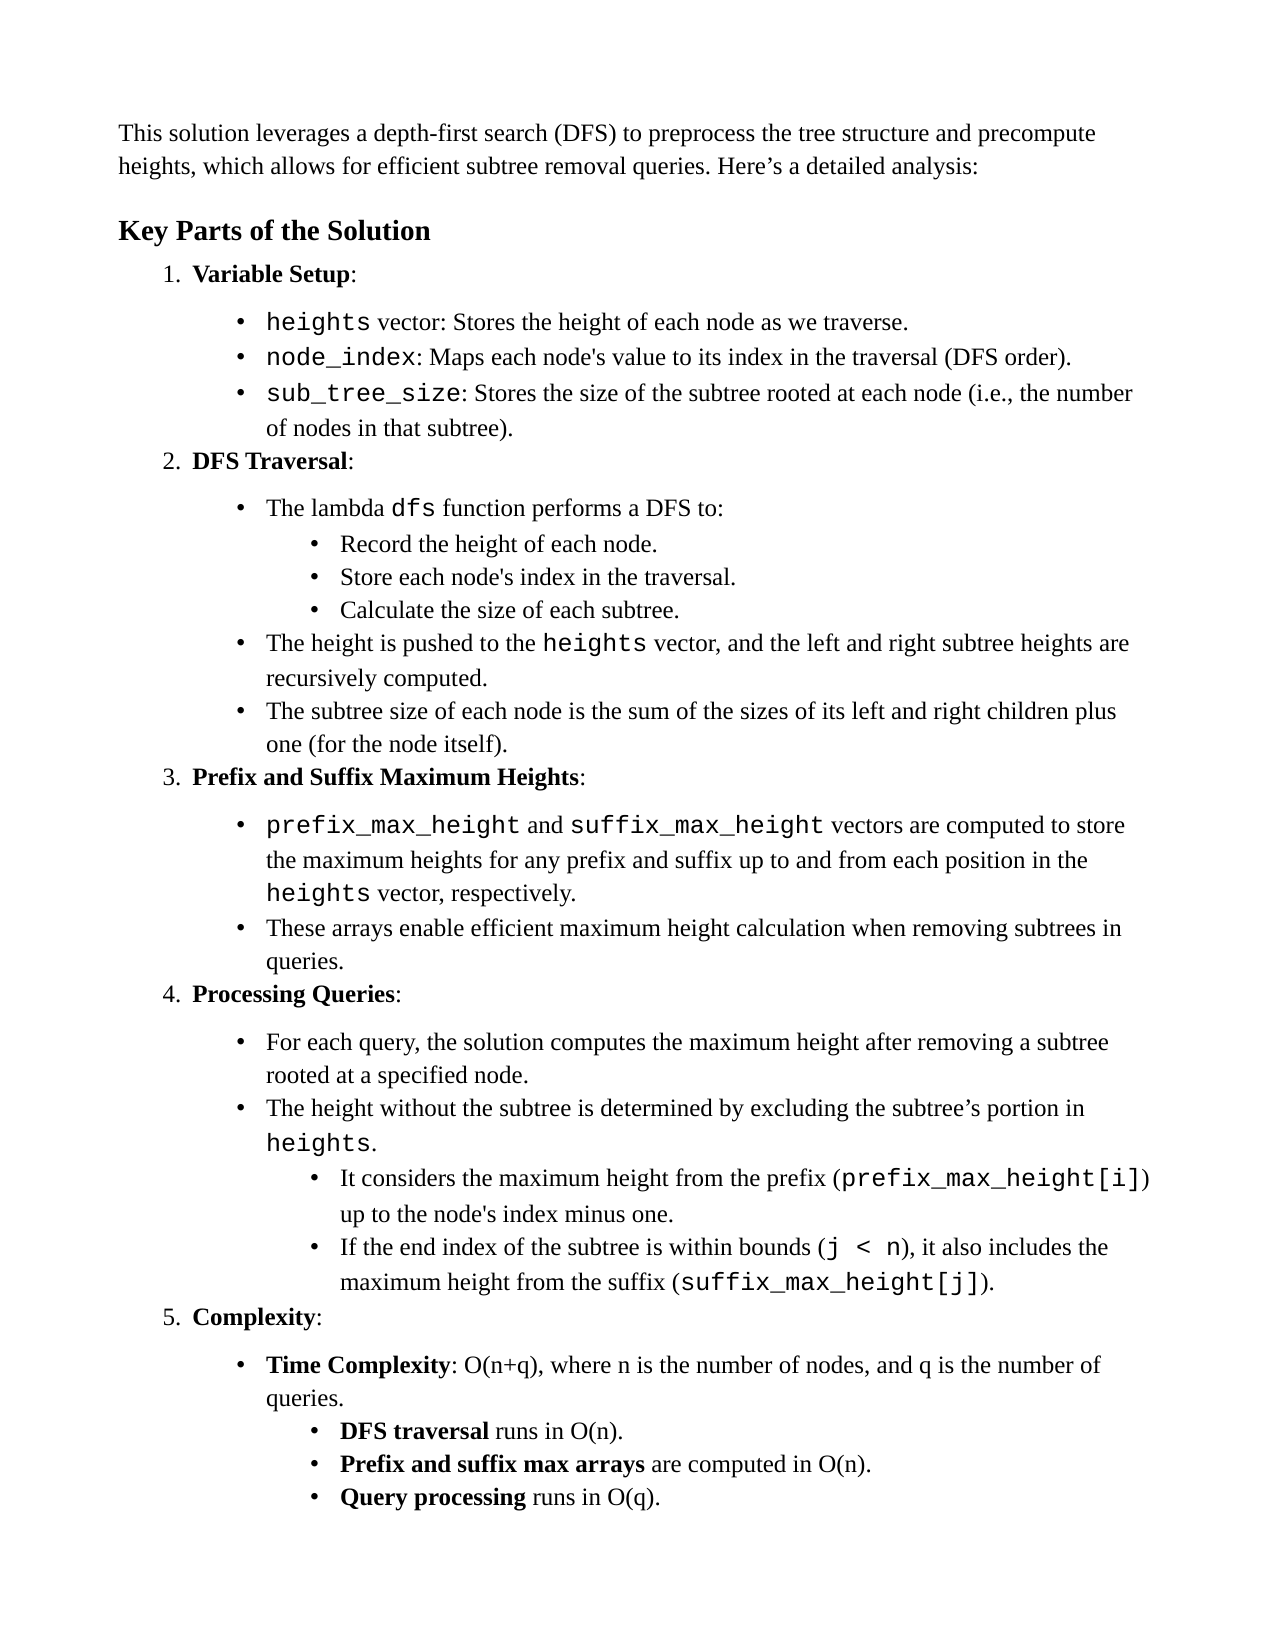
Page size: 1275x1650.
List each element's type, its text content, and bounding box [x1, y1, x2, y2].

list The lambda dfs function performs a DFS to: [236, 493, 1157, 524]
list The subtree size of each node is the sum of the sizes of its left and right children plus one (for the node itself). [236, 696, 1157, 758]
list Variable Setup: [162, 259, 1157, 288]
list sub_tree_size: Stores the size of the subtree rooted at each node (i.e., the number of nodes in that subtree). [236, 378, 1157, 442]
list These arrays enable efficient maximum height calculation when removing subtrees in queries. [236, 913, 1157, 975]
list heights vector: Stores the height of each node as we traverse. [236, 307, 1157, 338]
list It considers the maximum height from the prefix (prefix_max_height[i]) up to the node's index minus one. [310, 1163, 1157, 1227]
list Time Complexity: O(n+q), where n is the number of nodes, and q is the number of queries. [236, 1350, 1157, 1412]
list For each query, the solution computes the maximum height after removing a subtree rooted at a specified node. [236, 1027, 1157, 1089]
list Processing Queries: [162, 979, 1157, 1008]
list DFS Traversal: [162, 446, 1157, 475]
list prefix_max_height and suffix_max_height vectors are computed to store the maximum heights for any prefix and suffix up to and from each position in the heights vector, respectively. [236, 810, 1157, 909]
list Prefix and suffix max arrays are computed in O(n). [310, 1449, 1157, 1478]
list Complexity: [162, 1302, 1157, 1331]
list Query processing runs in O(q). [310, 1482, 1157, 1511]
list Calculate the size of each subtree. [310, 595, 1157, 624]
text This solution leverages a depth-first search (DFS) to preprocess the tree structure and precompute heights, which allows for efficient subtree removal queries. Here’s a detailed analysis: [118, 118, 1157, 180]
list If the end index of the subtree is within bounds (j < n), it also includes the maximum height from the suffix (suffix_max_height[j]). [310, 1232, 1157, 1298]
list Prefix and Suffix Maximum Heights: [162, 762, 1157, 791]
list The height is pushed to the heights vector, and the left and right subtree heights are recursively computed. [236, 628, 1157, 692]
list Record the height of each node. [310, 529, 1157, 558]
list node_index: Maps each node's value to its index in the traversal (DFS order). [236, 342, 1157, 373]
list DFS traversal runs in O(n). [310, 1416, 1157, 1444]
subtitle Key Parts of the Solution [118, 213, 1157, 247]
list Store each node's index in the traversal. [310, 562, 1157, 591]
list The height without the subtree is determined by excluding the subtree’s portion in heights. [236, 1093, 1157, 1159]
